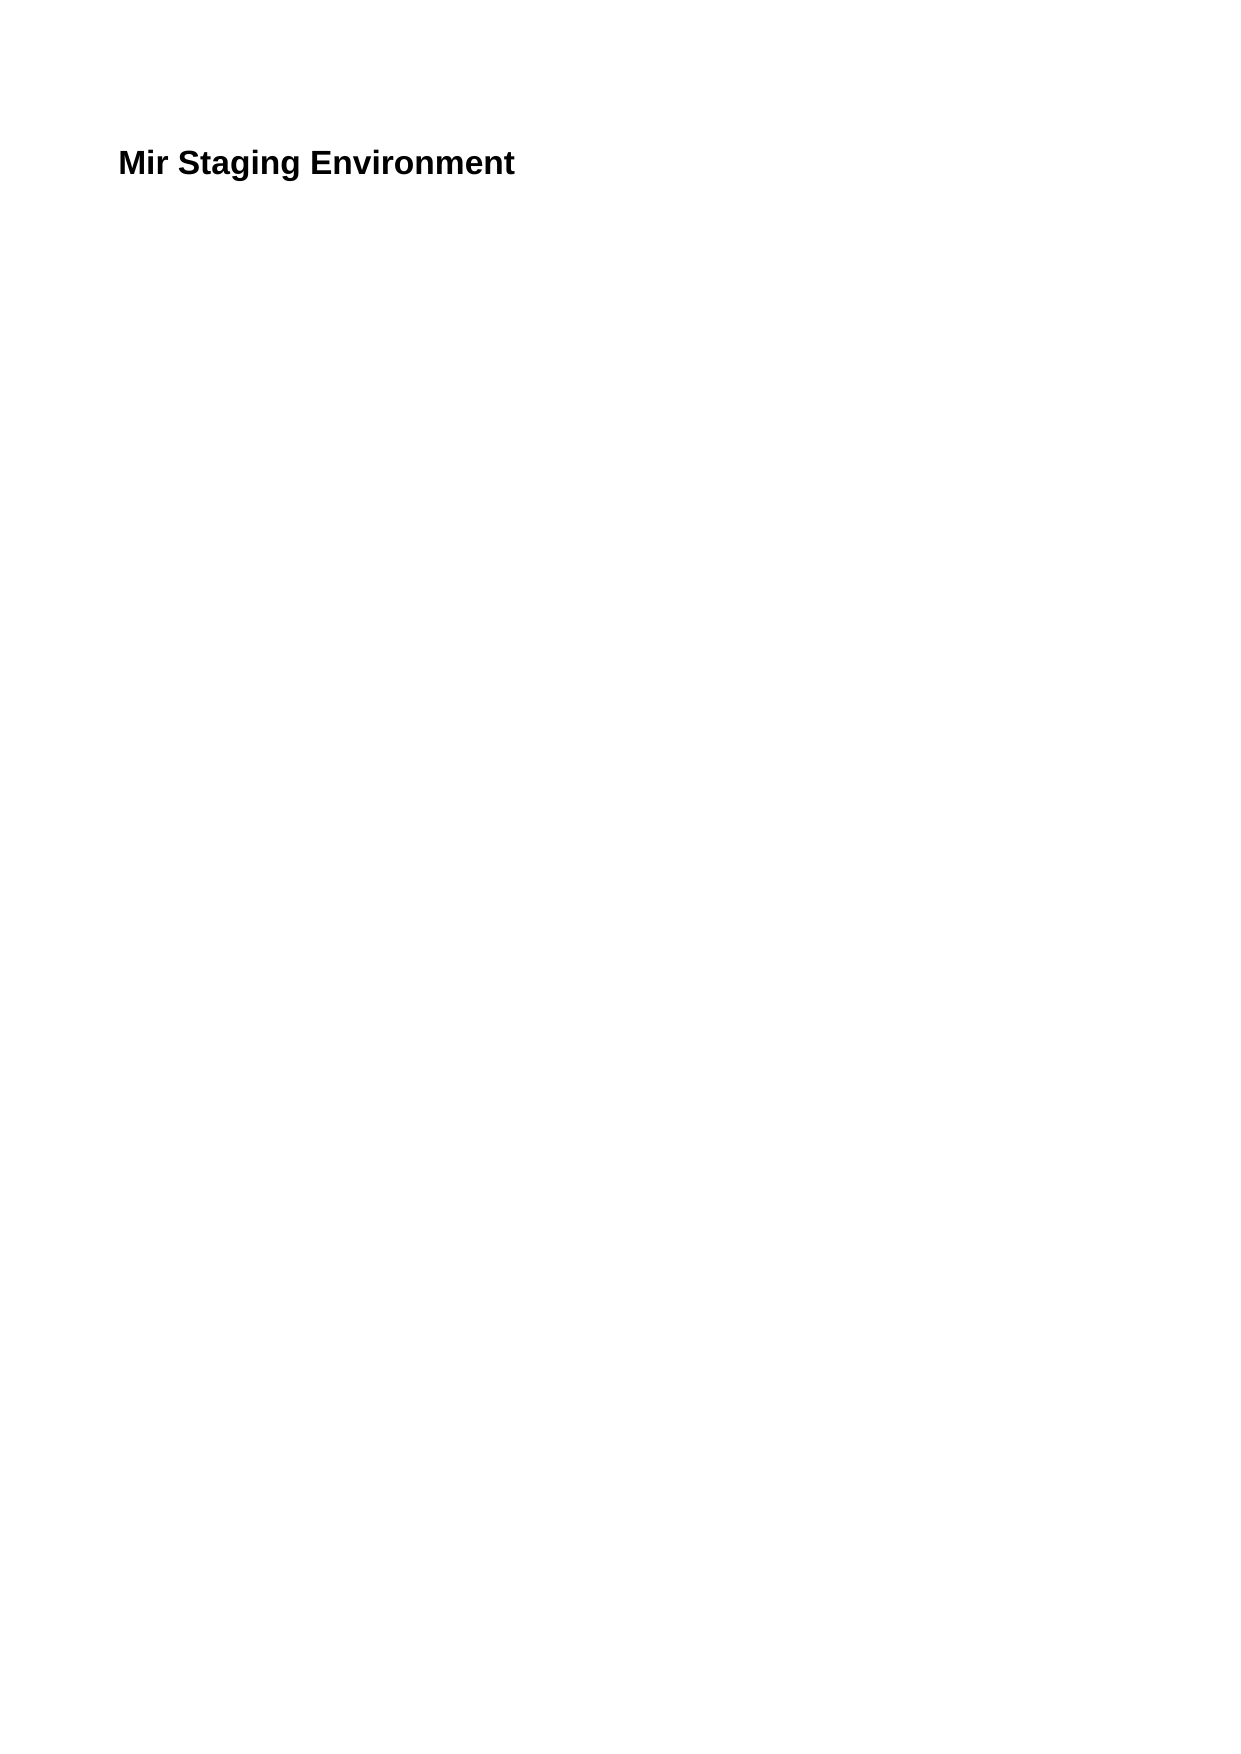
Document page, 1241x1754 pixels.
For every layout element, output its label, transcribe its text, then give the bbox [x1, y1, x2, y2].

subtitle Mir Staging Environment [118, 143, 1122, 182]
